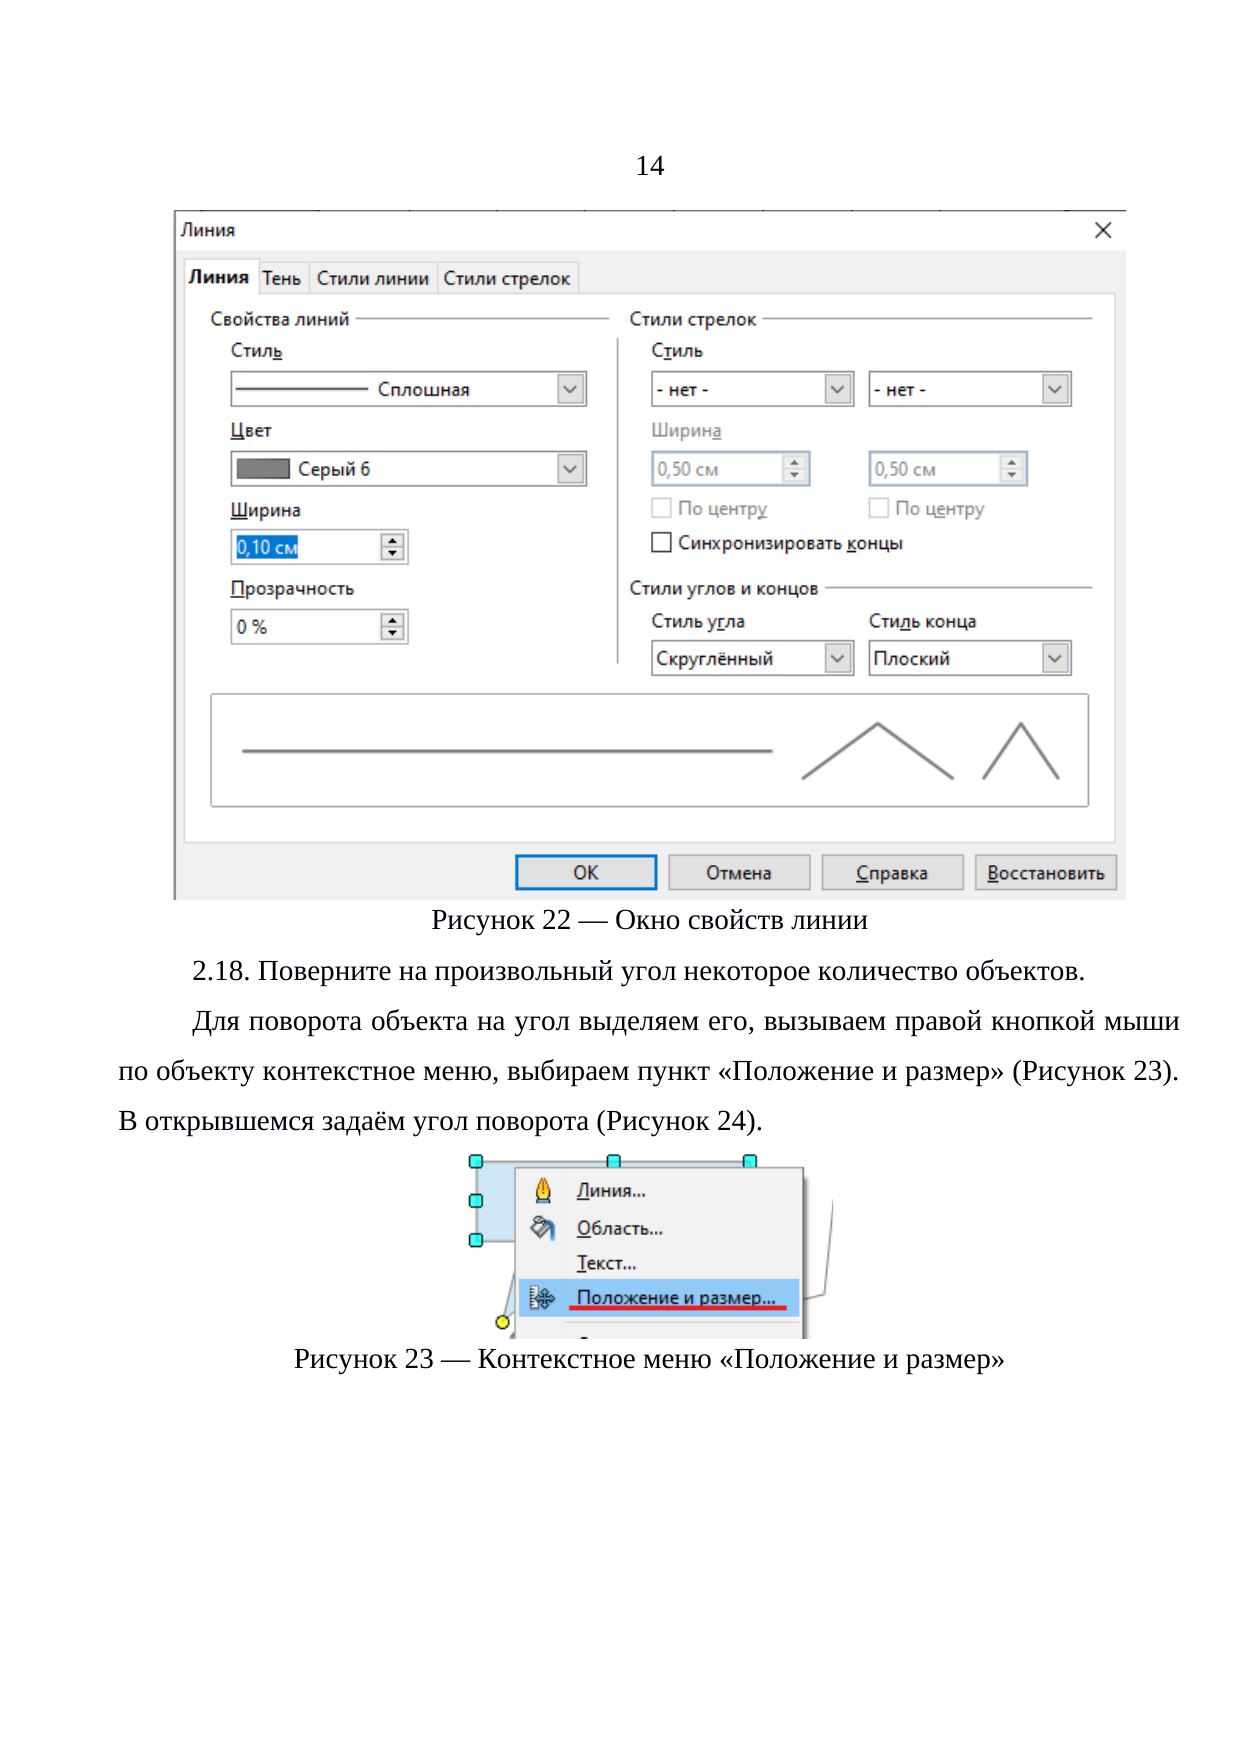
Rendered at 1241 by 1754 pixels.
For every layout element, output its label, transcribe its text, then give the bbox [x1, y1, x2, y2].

text Для поворота объекта на угол выделяем его, вызываем правой кнопкой мыши по объекту контекстное меню, выбираем пункт «Положение и размер» (Рисунок 23). В открывшемся задаём угол поворота (Рисунок 24). [118, 1003, 1181, 1137]
text Рисунок 23 — Контекстное меню «Положение и размер» [276, 1154, 1023, 1374]
picture [173, 210, 1127, 900]
text Рисунок 22 — Окно свойств линии [173, 900, 1126, 936]
picture [466, 1153, 834, 1339]
text 2.18. Поверните на произвольный угол некоторое количество объектов. [118, 211, 1181, 986]
